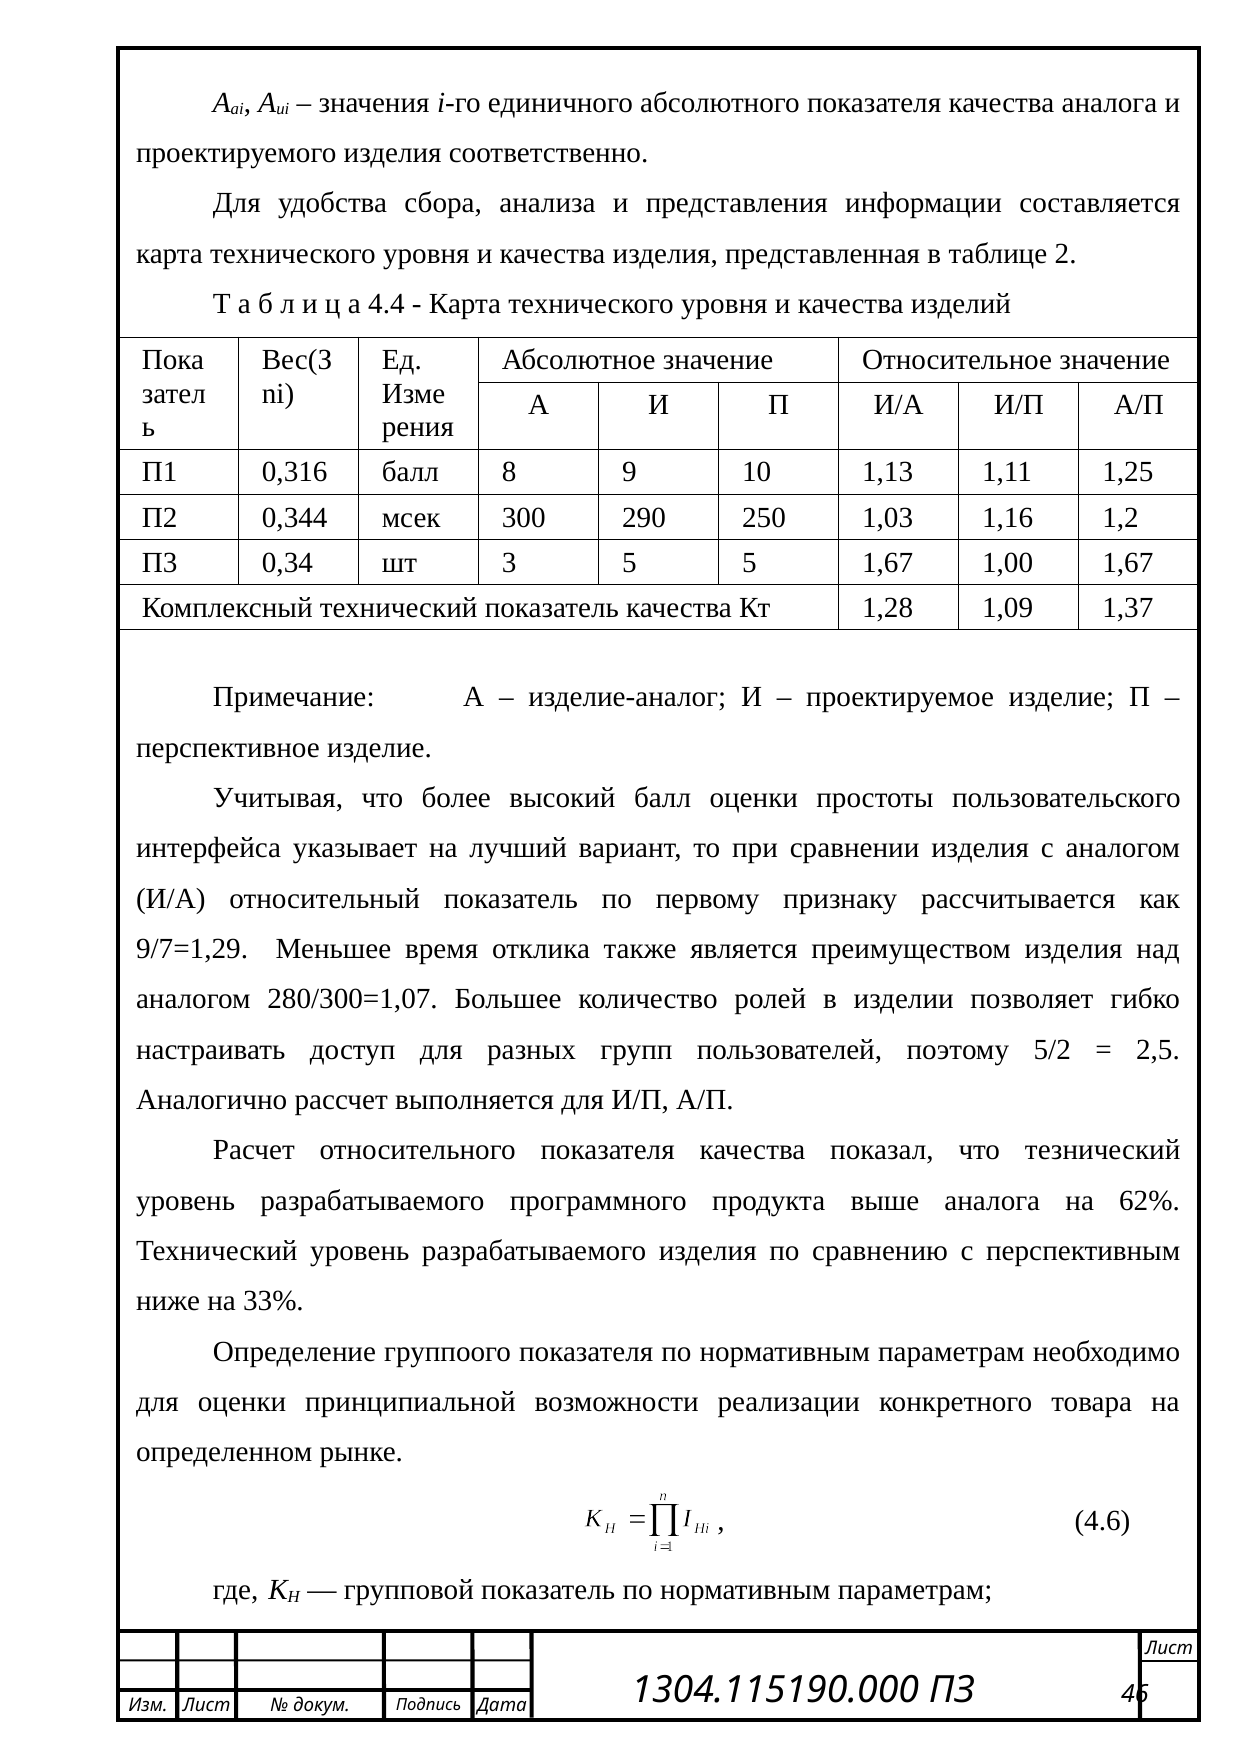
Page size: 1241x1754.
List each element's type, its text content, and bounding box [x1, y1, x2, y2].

text Учитывая, что более высокий балл оценки простоты пользовательского интерфейса указывает на лучший вариант, то при сравнении изделия с аналогом (И/А) относительный показатель по первому признаку рассчитывается как 9/7=1,29. Меньшее время отклика также является преимуществом изделия над аналогом 280/300=1,07. Большее количество ролей в изделии позволяет гибко настраивать доступ для разных групп пользователей, поэтому 5/2 = 2,5. Аналогично рассчет выполняется для И/П, А/П. [136, 780, 1181, 1116]
table_cell 1,25 [1079, 450, 1197, 494]
table_cell 5 [599, 540, 718, 584]
text Определение группоого показателя по нормативным параметрам необходимо для оценки принципиальной возможности реализации конкретного товара на определенном рынке. [136, 1334, 1181, 1468]
table_cell 1,00 [959, 540, 1078, 584]
text где, КН — групповой показатель по нормативным параметрам; [136, 1572, 1181, 1606]
table_cell 0,34 [239, 540, 358, 584]
table_cell 1,16 [959, 495, 1078, 539]
table_cell П2 [120, 495, 238, 539]
text Примечание: А – изделие-аналог; И – проектируемое изделие; П – перспективное изделие. [136, 679, 1181, 763]
text Для удобства сбора, анализа и представления информации составляется карта технического уровня и качества изделия, представленная в таблице 2. [136, 186, 1181, 269]
table_cell 1,67 [839, 540, 958, 584]
table_cell мсек [359, 495, 478, 539]
text Ааi, Аиi – значения i-го единичного абсолютного показателя качества аналога и проектируемого изделия соответственно. [136, 85, 1181, 169]
table_header Относительное значение [839, 338, 1197, 382]
table_cell 10 [719, 450, 838, 494]
table_cell 1,09 [959, 585, 1078, 629]
table_cell П [719, 383, 838, 449]
table_cell 1,13 [839, 450, 958, 494]
text , (4.6) [136, 1484, 1181, 1556]
table_cell И/А [839, 383, 958, 449]
table_cell А [479, 383, 598, 449]
table_cell 0,344 [239, 495, 358, 539]
text Расчет относительного показателя качества показал, что тезнический уровень разрабатываемого программного продукта выше аналога на 62%. Технический уровень разрабатываемого изделия по сравнению с перспективным ниже на 33%. [136, 1132, 1181, 1317]
table_cell 1,11 [959, 450, 1078, 494]
table_header Абсолютное значение [479, 338, 838, 382]
text Т а б л и ц а 4.4 - Карта технического уровня и качества изделий [136, 286, 1181, 320]
table_cell шт [359, 540, 478, 584]
table_header Вес(Зni) [239, 338, 358, 449]
table_header Ед. Измерения [359, 338, 478, 449]
table_cell А/П [1079, 383, 1197, 449]
table_cell И/П [959, 383, 1078, 449]
table_cell 1,37 [1079, 585, 1197, 629]
table_cell 9 [599, 450, 718, 494]
table_cell 250 [719, 495, 838, 539]
table_cell П1 [120, 450, 238, 494]
table_cell 1,2 [1079, 495, 1197, 539]
table_cell 5 [719, 540, 838, 584]
table_cell 1,28 [839, 585, 958, 629]
table_header Показатель [120, 338, 238, 449]
table_cell 300 [479, 495, 598, 539]
table_cell 0,316 [239, 450, 358, 494]
table_cell балл [359, 450, 478, 494]
table_cell Комплексный технический показатель качества Кт [120, 585, 838, 629]
table_cell 3 [479, 540, 598, 584]
table_cell 8 [479, 450, 598, 494]
table_cell 290 [599, 495, 718, 539]
table_cell 1,03 [839, 495, 958, 539]
table_cell 1,67 [1079, 540, 1197, 584]
table_cell П3 [120, 540, 238, 584]
table_cell И [599, 383, 718, 449]
